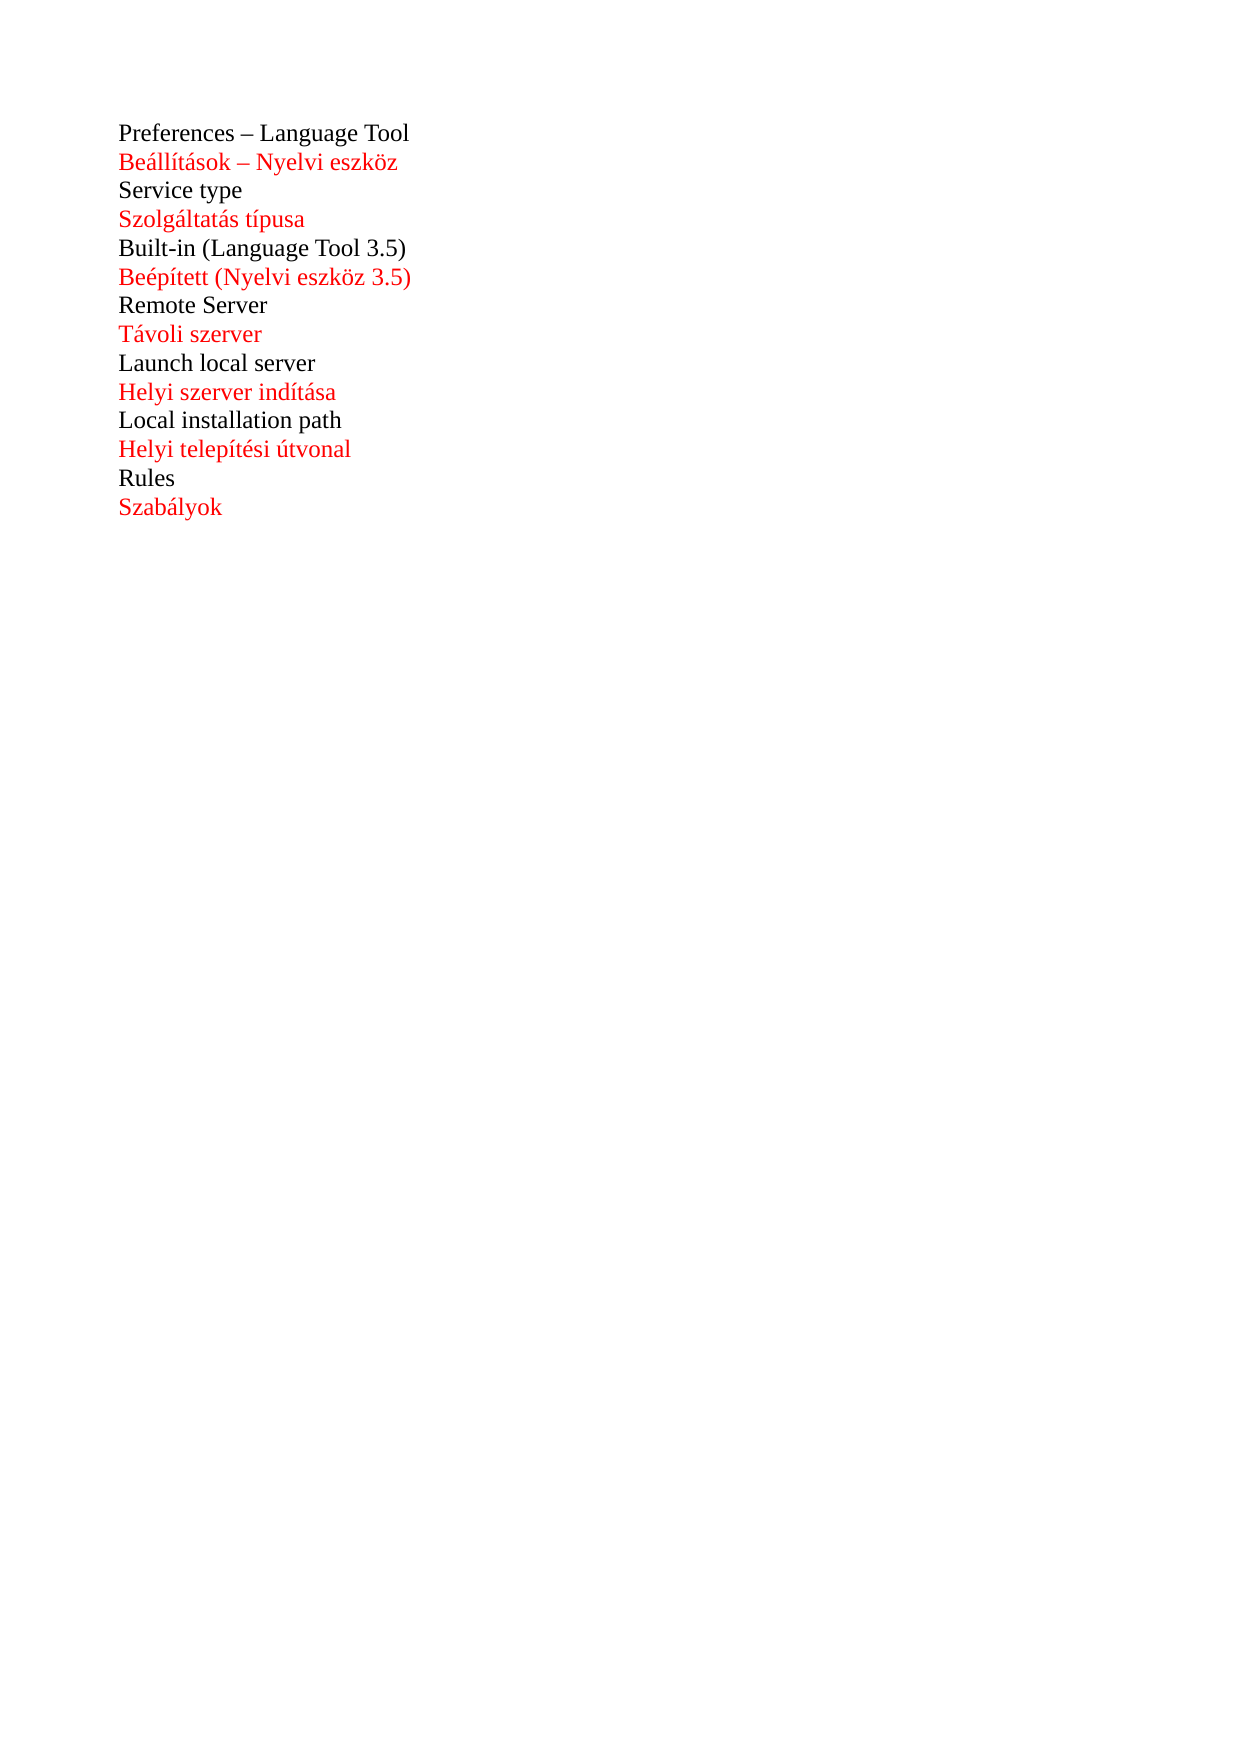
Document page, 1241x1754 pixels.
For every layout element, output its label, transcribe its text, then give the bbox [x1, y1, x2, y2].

text Távoli szerver [118, 319, 1122, 348]
text Beépített (Nyelvi eszköz 3.5) [118, 262, 1122, 291]
text Preferences – Language Tool [118, 118, 1122, 147]
text Helyi szerver indítása [118, 377, 1122, 406]
text Built-in (Language Tool 3.5) [118, 233, 1122, 262]
text Beállítások – Nyelvi eszköz [118, 147, 1122, 176]
text Remote Server [118, 291, 1122, 319]
text Local installation path [118, 406, 1122, 434]
text Rules [118, 463, 1122, 492]
text Helyi telepítési útvonal [118, 434, 1122, 463]
text Service type [118, 176, 1122, 204]
text Szolgáltatás típusa [118, 204, 1122, 233]
text Launch local server [118, 348, 1122, 377]
text Szabályok [118, 492, 1122, 521]
